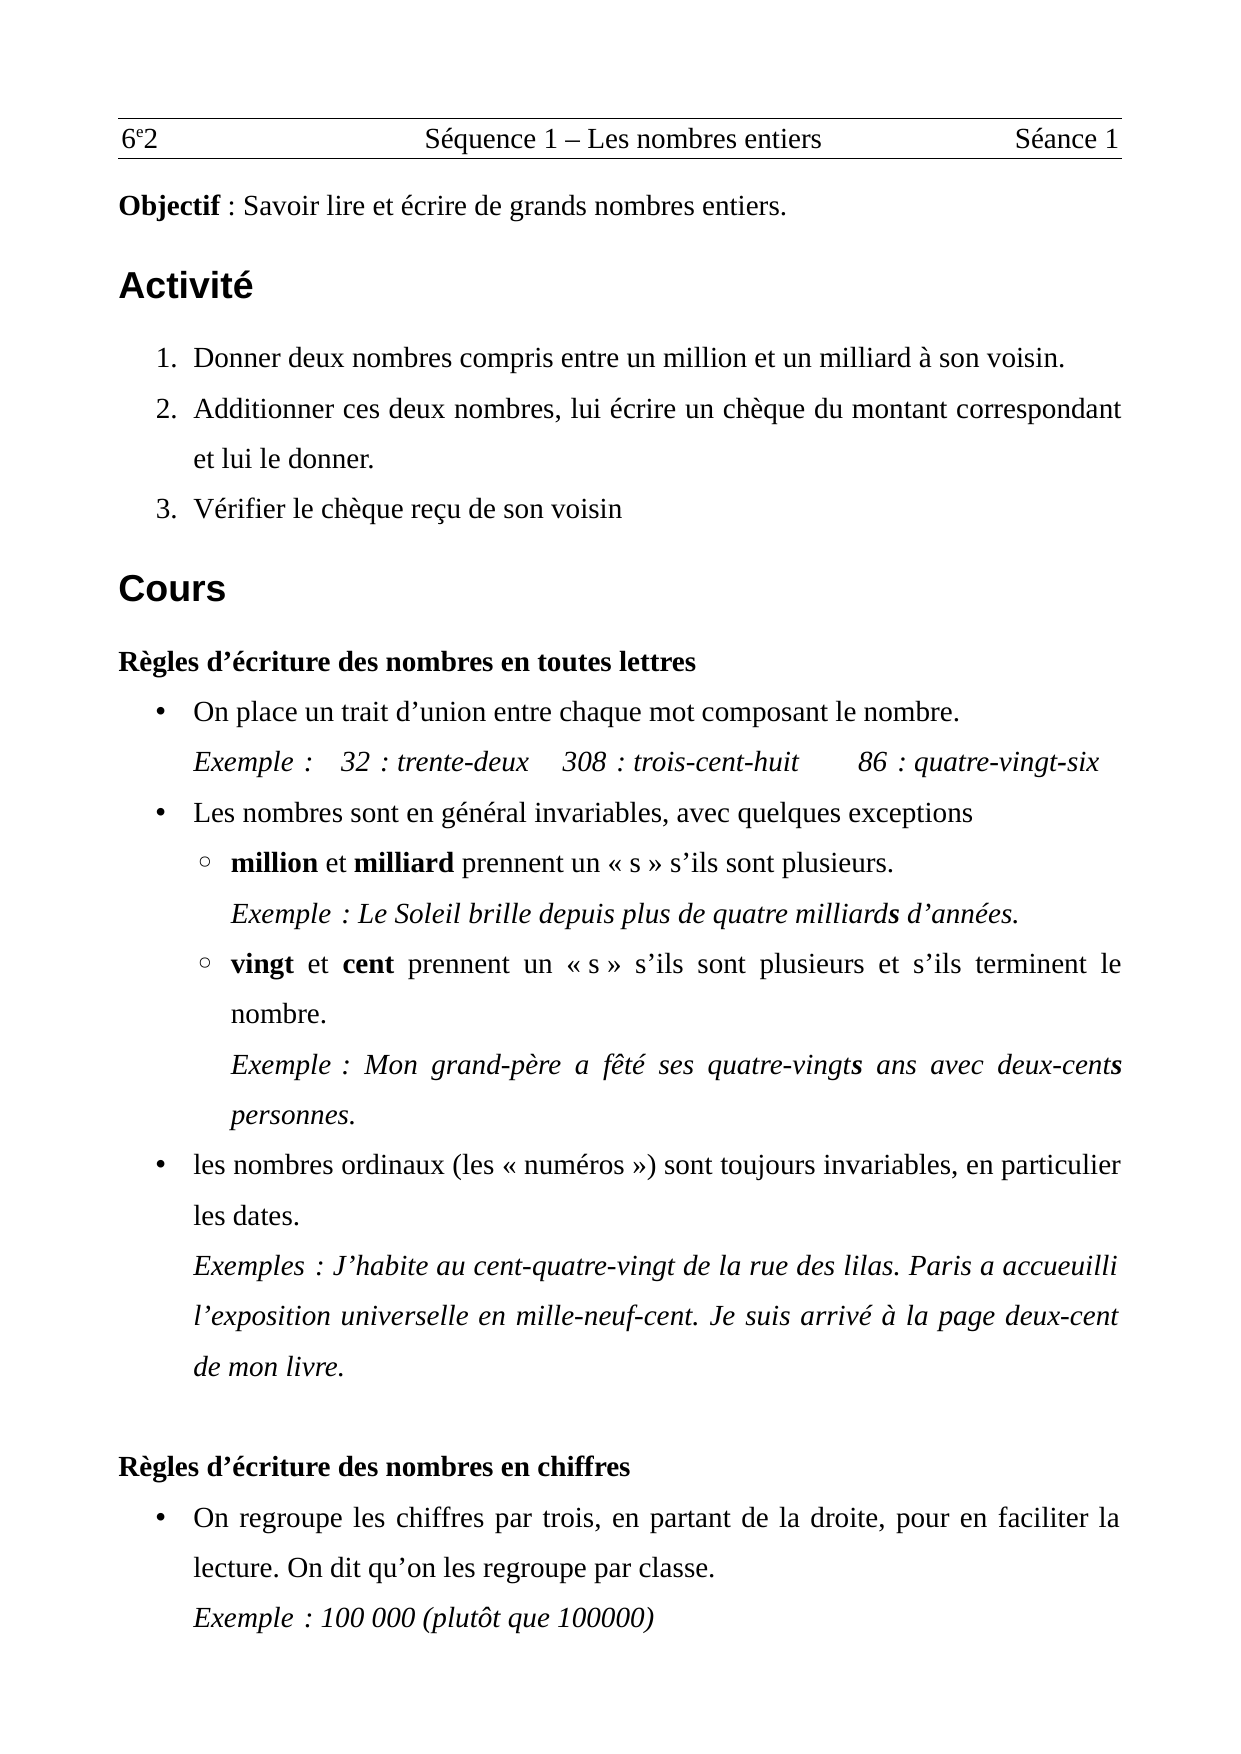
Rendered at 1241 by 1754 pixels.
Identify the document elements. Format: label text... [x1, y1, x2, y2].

list On regroupe les chiffres par trois, en partant de la droite, pour en faciliter la lecture. On dit qu’on les regroupe par classe. [156, 1500, 1122, 1584]
list Vérifier le chèque reçu de son voisin [156, 491, 1122, 525]
text Règles d’écriture des nombres en toutes lettres [118, 644, 1122, 677]
list vingt et cent prennent un « s » s’ils sont plusieurs et s’ils terminent le nombre. [193, 946, 1122, 1030]
list Les nombres sont en général invariables, avec quelques exceptions [156, 795, 1122, 828]
list Exemple : Mon grand-père a fêté ses quatre-vingts ans avec deux-cents personnes. [193, 1047, 1122, 1131]
list les nombres ordinaux (les « numéros ») sont toujours invariables, en particulier les dates. [156, 1147, 1122, 1231]
list million et milliard prennent un « s » s’ils sont plusieurs. [193, 845, 1122, 879]
list On place un trait d’union entre chaque mot composant le nombre. [156, 694, 1122, 728]
list Exemple : Le Soleil brille depuis plus de quatre milliards d’années. [193, 896, 1122, 929]
list Exemple : 32 : trente-deux 308 : trois-cent-huit 86 : quatre-vingt-six [156, 744, 1122, 778]
list Additionner ces deux nombres, lui écrire un chèque du montant correspondant et lui le donner. [156, 391, 1122, 474]
list Exemple : 100 000 (plutôt que 100000) [156, 1600, 1122, 1634]
subtitle Activité [118, 263, 1122, 306]
text Règles d’écriture des nombres en chiffres [118, 1449, 1122, 1483]
list Donner deux nombres compris entre un million et un milliard à son voisin. [156, 340, 1122, 374]
subtitle Cours [118, 567, 1122, 610]
text Objectif : Savoir lire et écrire de grands nombres entiers. [118, 188, 1122, 221]
list Exemples : J’habite au cent-quatre-vingt de la rue des lilas. Paris a accueuilli l’exposition universelle en mille-neuf-cent. Je suis arrivé à la page deux-cent de mon livre. [156, 1248, 1122, 1382]
